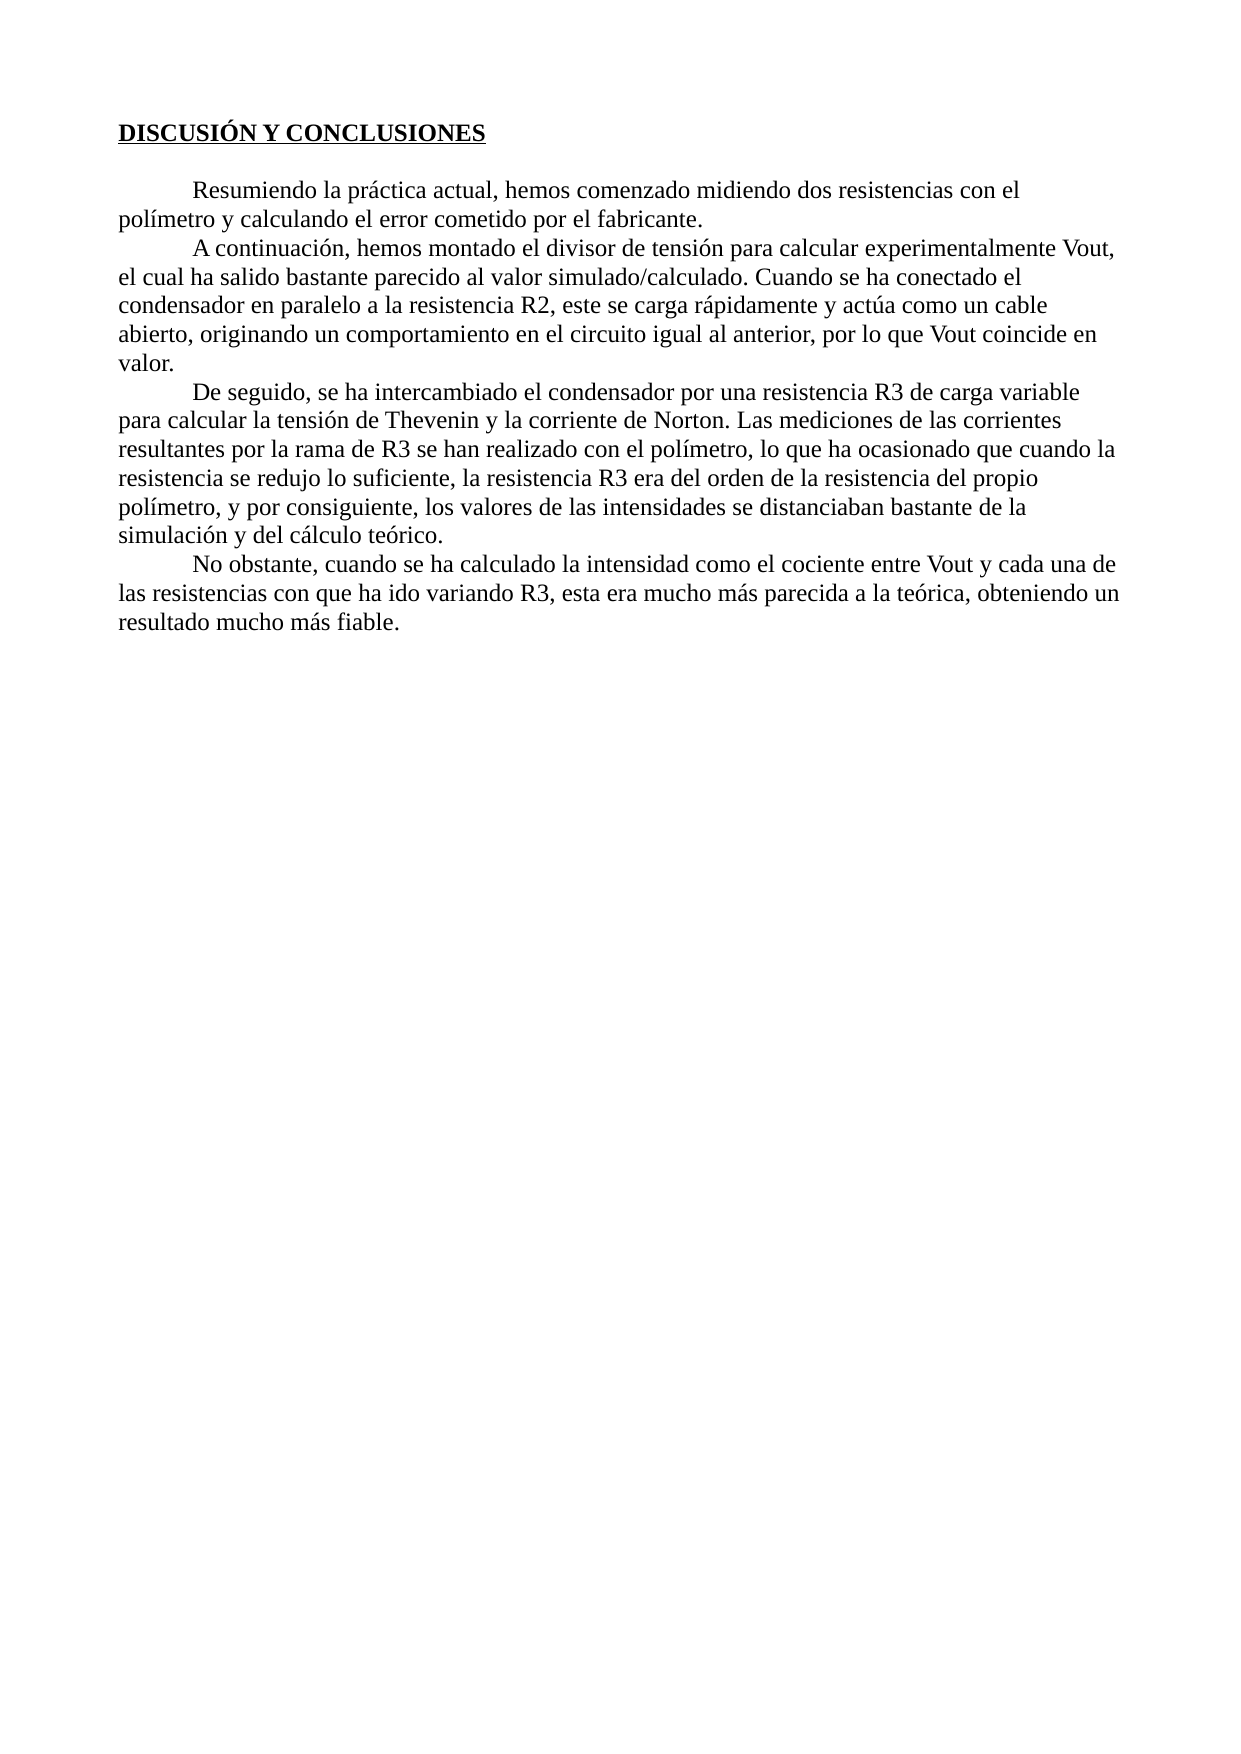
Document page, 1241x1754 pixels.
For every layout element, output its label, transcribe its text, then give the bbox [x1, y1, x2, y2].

text Resumiendo la práctica actual, hemos comenzado midiendo dos resistencias con el polímetro y calculando el error cometido por el fabricante. [118, 176, 1122, 233]
text A continuación, hemos montado el divisor de tensión para calcular experimentalmente Vout, el cual ha salido bastante parecido al valor simulado/calculado. Cuando se ha conectado el condensador en paralelo a la resistencia R2, este se carga rápidamente y actúa como un cable abierto, originando un comportamiento en el circuito igual al anterior, por lo que Vout coincide en valor. [118, 233, 1122, 377]
text De seguido, se ha intercambiado el condensador por una resistencia R3 de carga variable para calcular la tensión de Thevenin y la corriente de Norton. Las mediciones de las corrientes resultantes por la rama de R3 se han realizado con el polímetro, lo que ha ocasionado que cuando la resistencia se redujo lo suficiente, la resistencia R3 era del orden de la resistencia del propio polímetro, y por consiguiente, los valores de las intensidades se distanciaban bastante de la simulación y del cálculo teórico. [118, 377, 1122, 549]
text No obstante, cuando se ha calculado la intensidad como el cociente entre Vout y cada una de las resistencias con que ha ido variando R3, esta era mucho más parecida a la teórica, obteniendo un resultado mucho más fiable. [118, 549, 1122, 636]
text DISCUSIÓN Y CONCLUSIONES [118, 118, 1122, 147]
